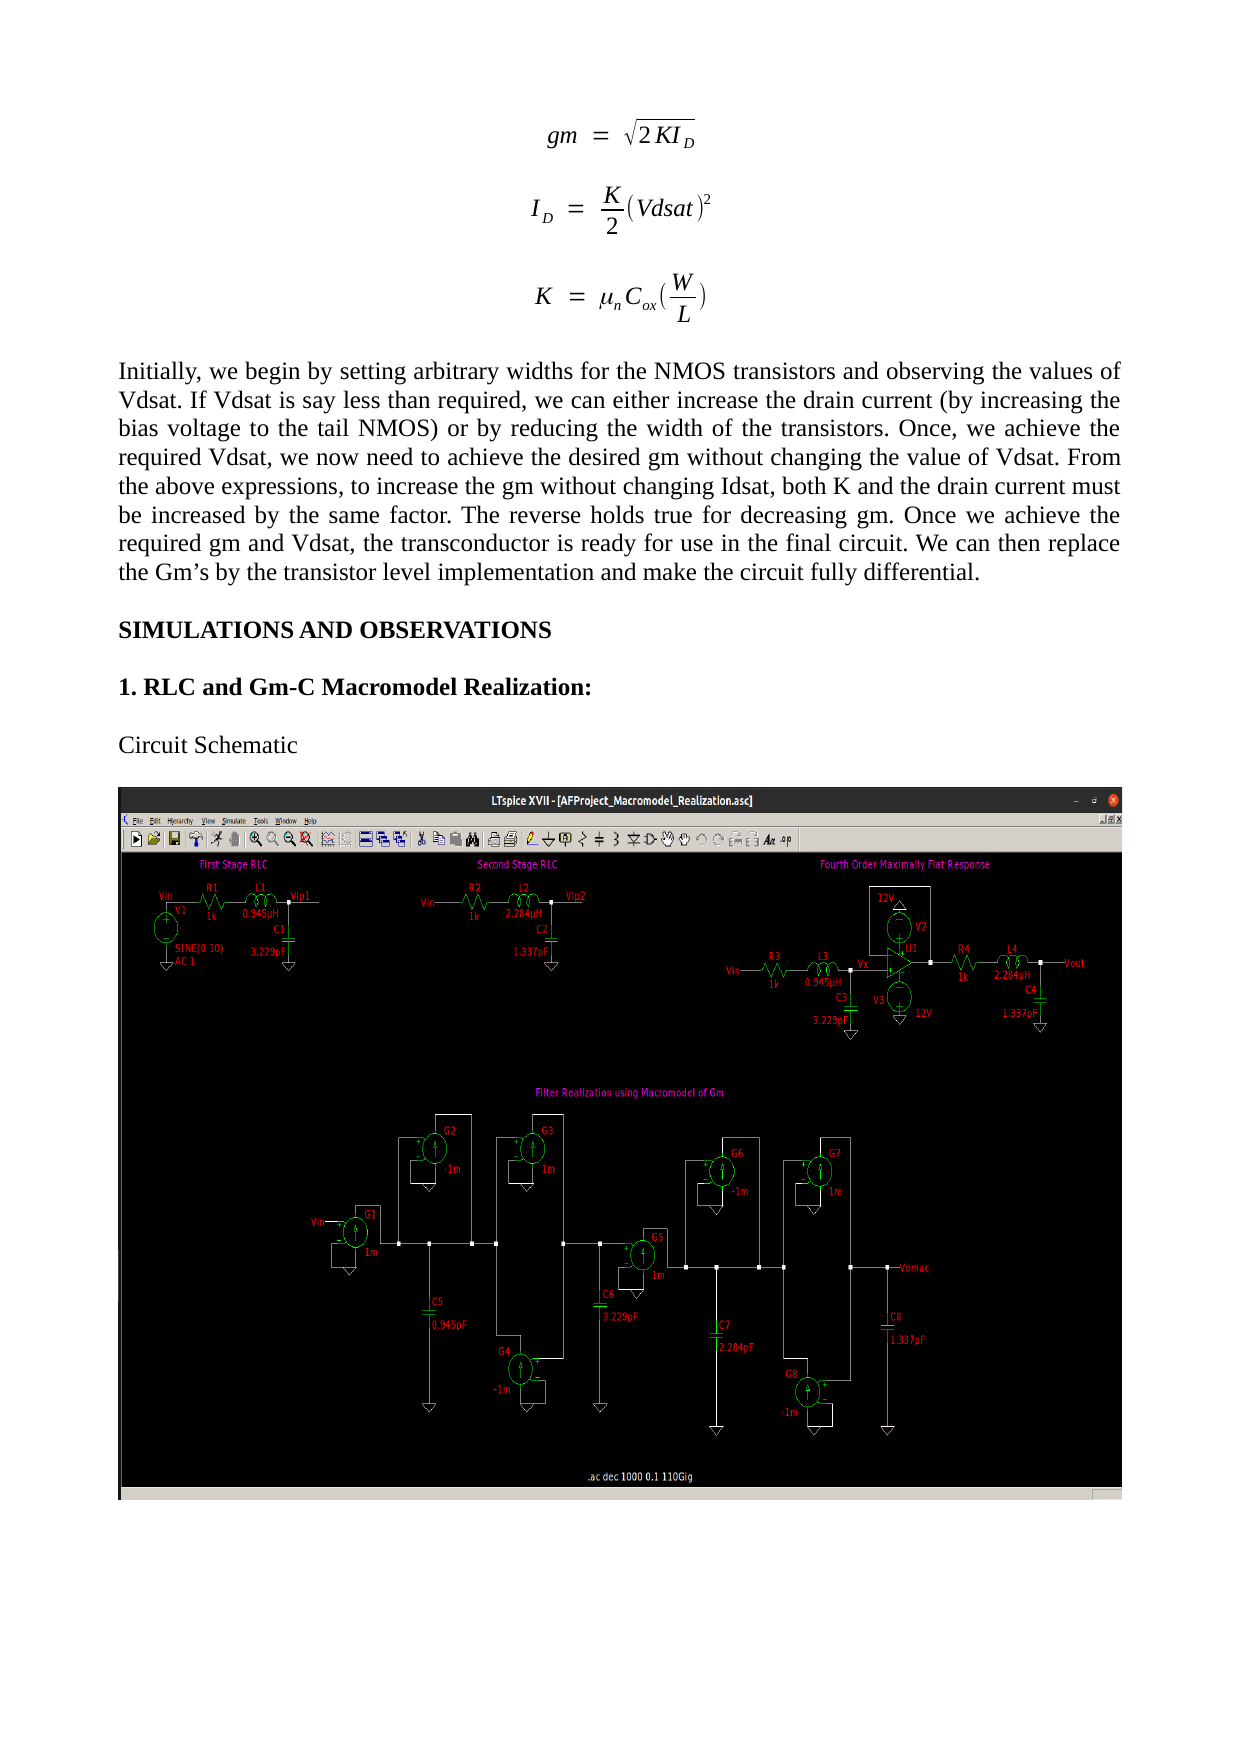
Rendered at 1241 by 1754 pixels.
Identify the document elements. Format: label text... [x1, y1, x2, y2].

text 1. RLC and Gm-C Macromodel Realization: [118, 672, 1122, 701]
text Initially, we begin by setting arbitrary widths for the NMOS transistors and observing the values of Vdsat. If Vdsat is say less than required, we can either increase the drain current (by increasing the bias voltage to the tail NMOS) or by reducing the width of the transistors. Once, we achieve the required Vdsat, we now need to achieve the desired gm without changing the value of Vdsat. From the above expressions, to increase the gm without changing Idsat, both K and the drain current must be increased by the same factor. The reverse holds true for decreasing gm. Once we achieve the required gm and Vdsat, the transconductor is ready for use in the final circuit. We can then replace the Gm’s by the transistor level implementation and make the circuit fully differential. [118, 356, 1122, 586]
text SIMULATIONS AND OBSERVATIONS [118, 615, 1122, 643]
text Circuit Schematic [118, 730, 1122, 758]
picture [118, 787, 1123, 1500]
